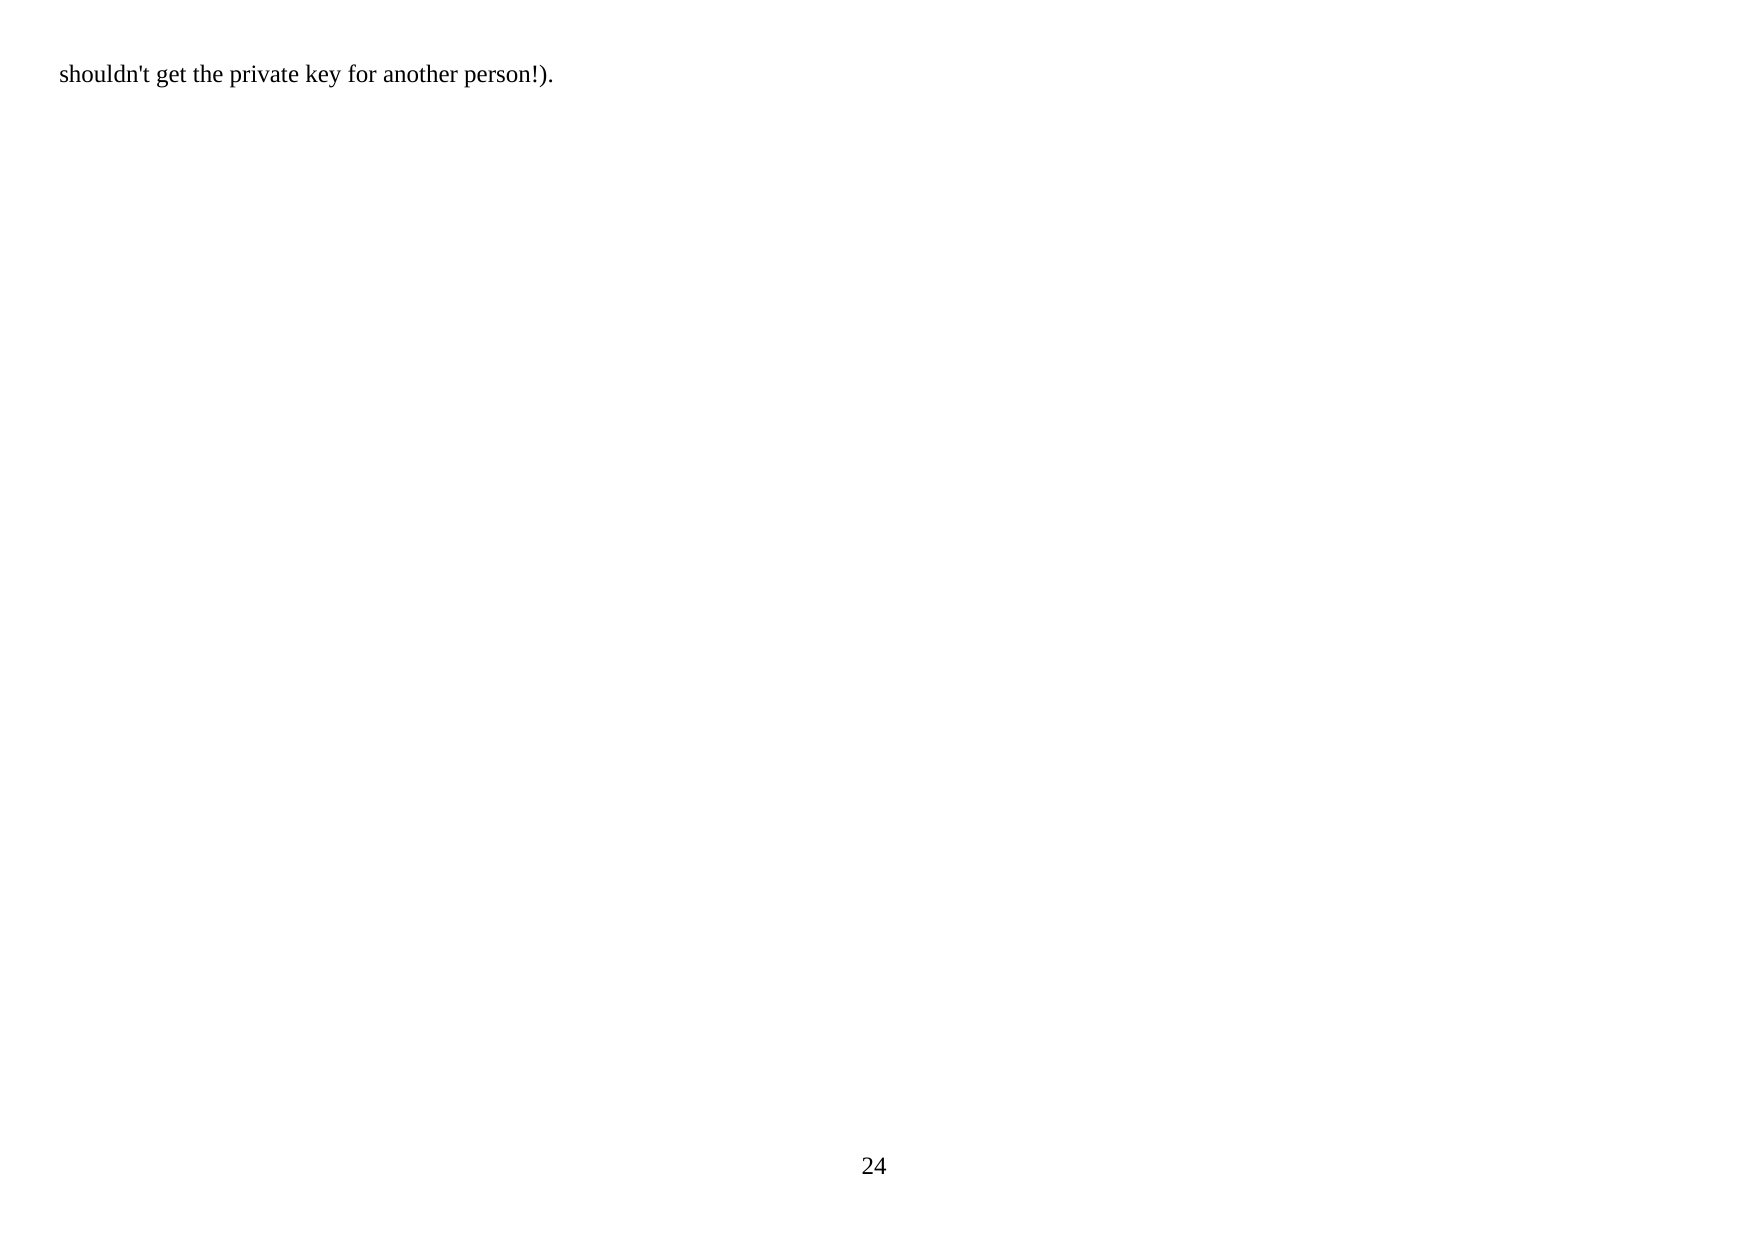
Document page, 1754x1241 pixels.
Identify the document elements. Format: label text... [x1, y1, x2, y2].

text shouldn't get the private key for another person!). [59, 59, 1695, 88]
